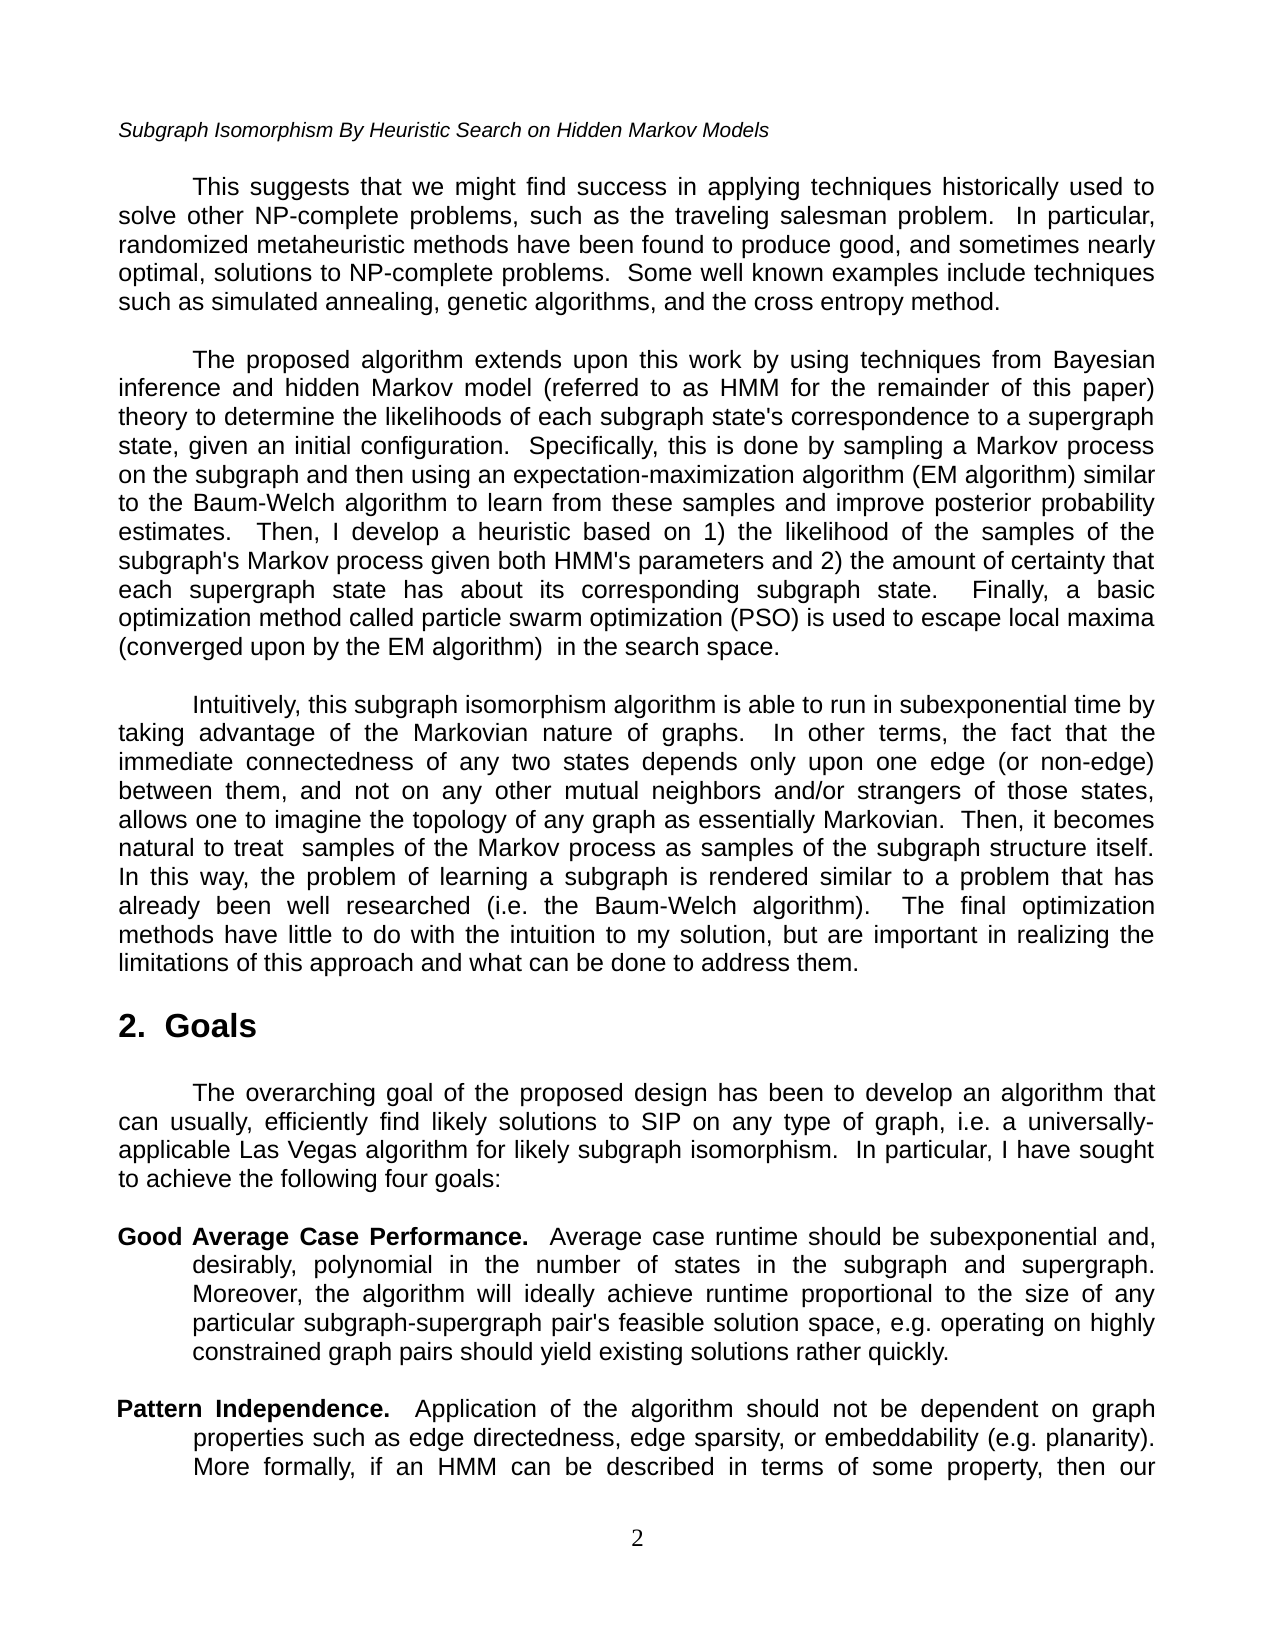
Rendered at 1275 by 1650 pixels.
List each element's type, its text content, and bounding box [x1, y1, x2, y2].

text The proposed algorithm extends upon this work by using techniques from Bayesian inference and hidden Markov model (referred to as HMM for the remainder of this paper) theory to determine the likelihoods of each subgraph state's correspondence to a supergraph state, given an initial configuration. Specifically, this is done by sampling a Markov process on the subgraph and then using an expectation-maximization algorithm (EM algorithm) similar to the Baum-Welch algorithm to learn from these samples and improve posterior probability estimates. Then, I develop a heuristic based on 1) the likelihood of the samples of the subgraph's Markov process given both HMM's parameters and 2) the amount of certainty that each supergraph state has about its corresponding subgraph state. Finally, a basic optimization method called particle swarm optimization (PSO) is used to escape local maxima (converged upon by the EM algorithm) in the search space. [118, 344, 1157, 661]
text 2. Goals [118, 1006, 1157, 1078]
text Pattern Independence. Application of the algorithm should not be dependent on graph properties such as edge directedness, edge sparsity, or embeddability (e.g. planarity). More formally, if an HMM can be described in terms of some property, then our [116, 1394, 1157, 1480]
text This suggests that we might find success in applying techniques historically used to solve other NP-complete problems, such as the traveling salesman problem. In particular, randomized metaheuristic methods have been found to produce good, and sometimes nearly optimal, solutions to NP-complete problems. Some well known examples include techniques such as simulated annealing, genetic algorithms, and the cross entropy method. [118, 172, 1157, 316]
text The overarching goal of the proposed design has been to develop an algorithm that can usually, efficiently find likely solutions to SIP on any type of graph, i.e. a universally-applicable Las Vegas algorithm for likely subgraph isomorphism. In particular, I have sought to achieve the following four goals: [118, 1078, 1157, 1193]
text Intuitively, this subgraph isomorphism algorithm is able to run in subexponential time by taking advantage of the Markovian nature of graphs. In other terms, the fact that the immediate connectedness of any two states depends only upon one edge (or non-edge) between them, and not on any other mutual neighbors and/or strangers of those states, allows one to imagine the topology of any graph as essentially Markovian. Then, it becomes natural to treat samples of the Markov process as samples of the subgraph structure itself. In this way, the problem of learning a subgraph is rendered similar to a problem that has already been well researched (i.e. the Baum-Welch algorithm). The final optimization methods have little to do with the intuition to my solution, but are important in realizing the limitations of this approach and what can be done to address them. [118, 689, 1157, 977]
text Good Average Case Performance. Average case runtime should be subexponential and, desirably, polynomial in the number of states in the subgraph and supergraph. Moreover, the algorithm will ideally achieve runtime proportional to the size of any particular subgraph-supergraph pair's feasible solution space, e.g. operating on highly constrained graph pairs should yield existing solutions rather quickly. [117, 1222, 1157, 1365]
